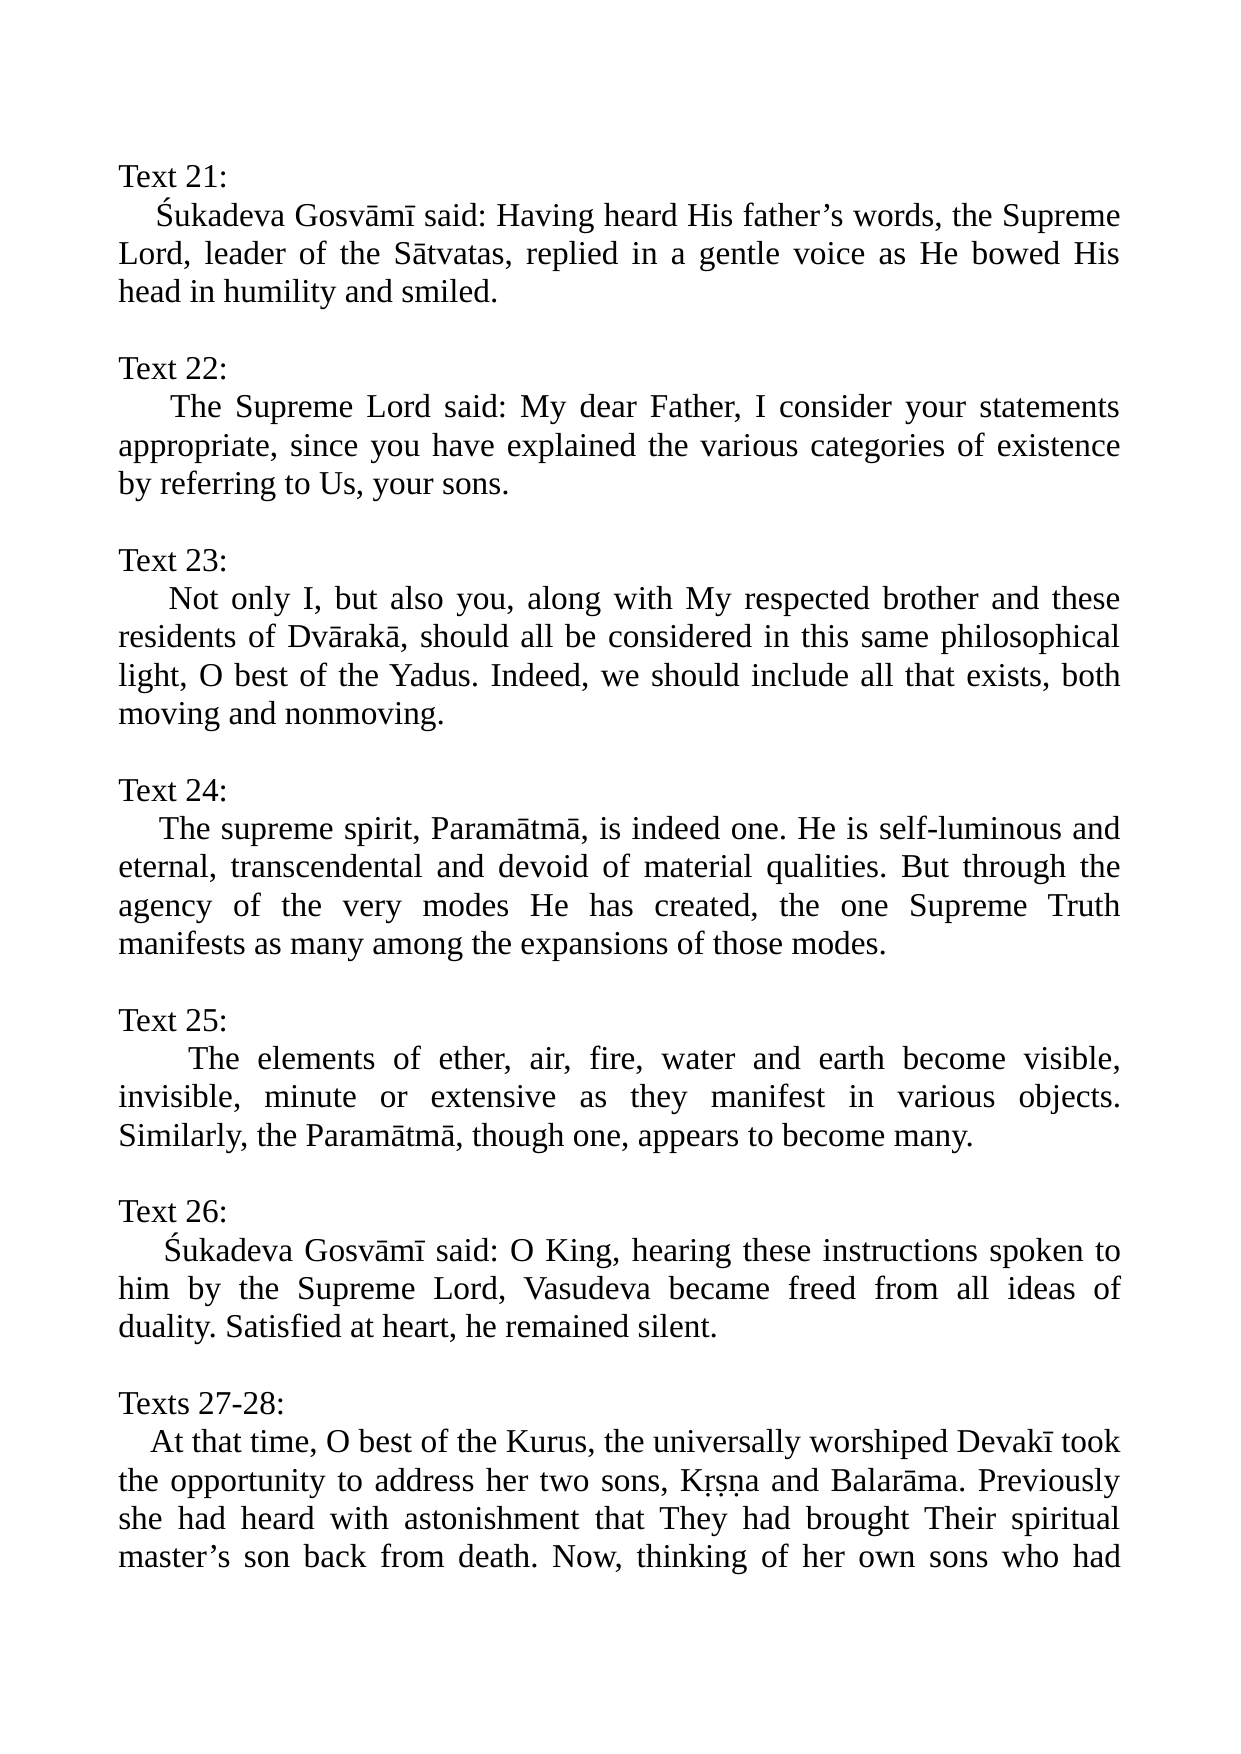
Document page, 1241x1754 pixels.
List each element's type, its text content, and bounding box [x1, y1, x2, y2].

text The Supreme Lord said: My dear Father, I consider your statements appropriate, since you have explained the various categories of existence by referring to Us, your sons. [118, 386, 1122, 501]
text The supreme spirit, Paramātmā, is indeed one. He is self-luminous and eternal, transcendental and devoid of material qualities. But through the agency of the very modes He has created, the one Supreme Truth manifests as many among the expansions of those modes. [118, 808, 1122, 961]
text Not only I, but also you, along with My respected brother and these residents of Dvārakā, should all be considered in this same philosophical light, O best of the Yadus. Indeed, we should include all that exists, both moving and nonmoving. [118, 578, 1122, 731]
text Text 25: [118, 1000, 1122, 1038]
text Text 26: [118, 1191, 1122, 1230]
text Text 21: [118, 156, 1122, 195]
text Texts 27-28: [118, 1383, 1122, 1421]
text Śukadeva Gosvāmī said: Having heard His father’s words, the Supreme Lord, leader of the Sātvatas, replied in a gentle voice as He bowed His head in humility and smiled. [118, 195, 1122, 310]
text Text 23: [118, 540, 1122, 578]
text Text 24: [118, 770, 1122, 808]
text At that time, O best of the Kurus, the universally worshiped Devakī took the opportunity to address her two sons, Kṛṣṇa and Balarāma. Previously she had heard with astonishment that They had brought Their spiritual master’s son back from death. Now, thinking of her own sons who had [118, 1421, 1122, 1575]
text The elements of ether, air, fire, water and earth become visible, invisible, minute or extensive as they manifest in various objects. Similarly, the Paramātmā, though one, appears to become many. [118, 1038, 1122, 1153]
text Text 22: [118, 348, 1122, 386]
text Śukadeva Gosvāmī said: O King, hearing these instructions spoken to him by the Supreme Lord, Vasudeva became freed from all ideas of duality. Satisfied at heart, he remained silent. [118, 1230, 1122, 1345]
